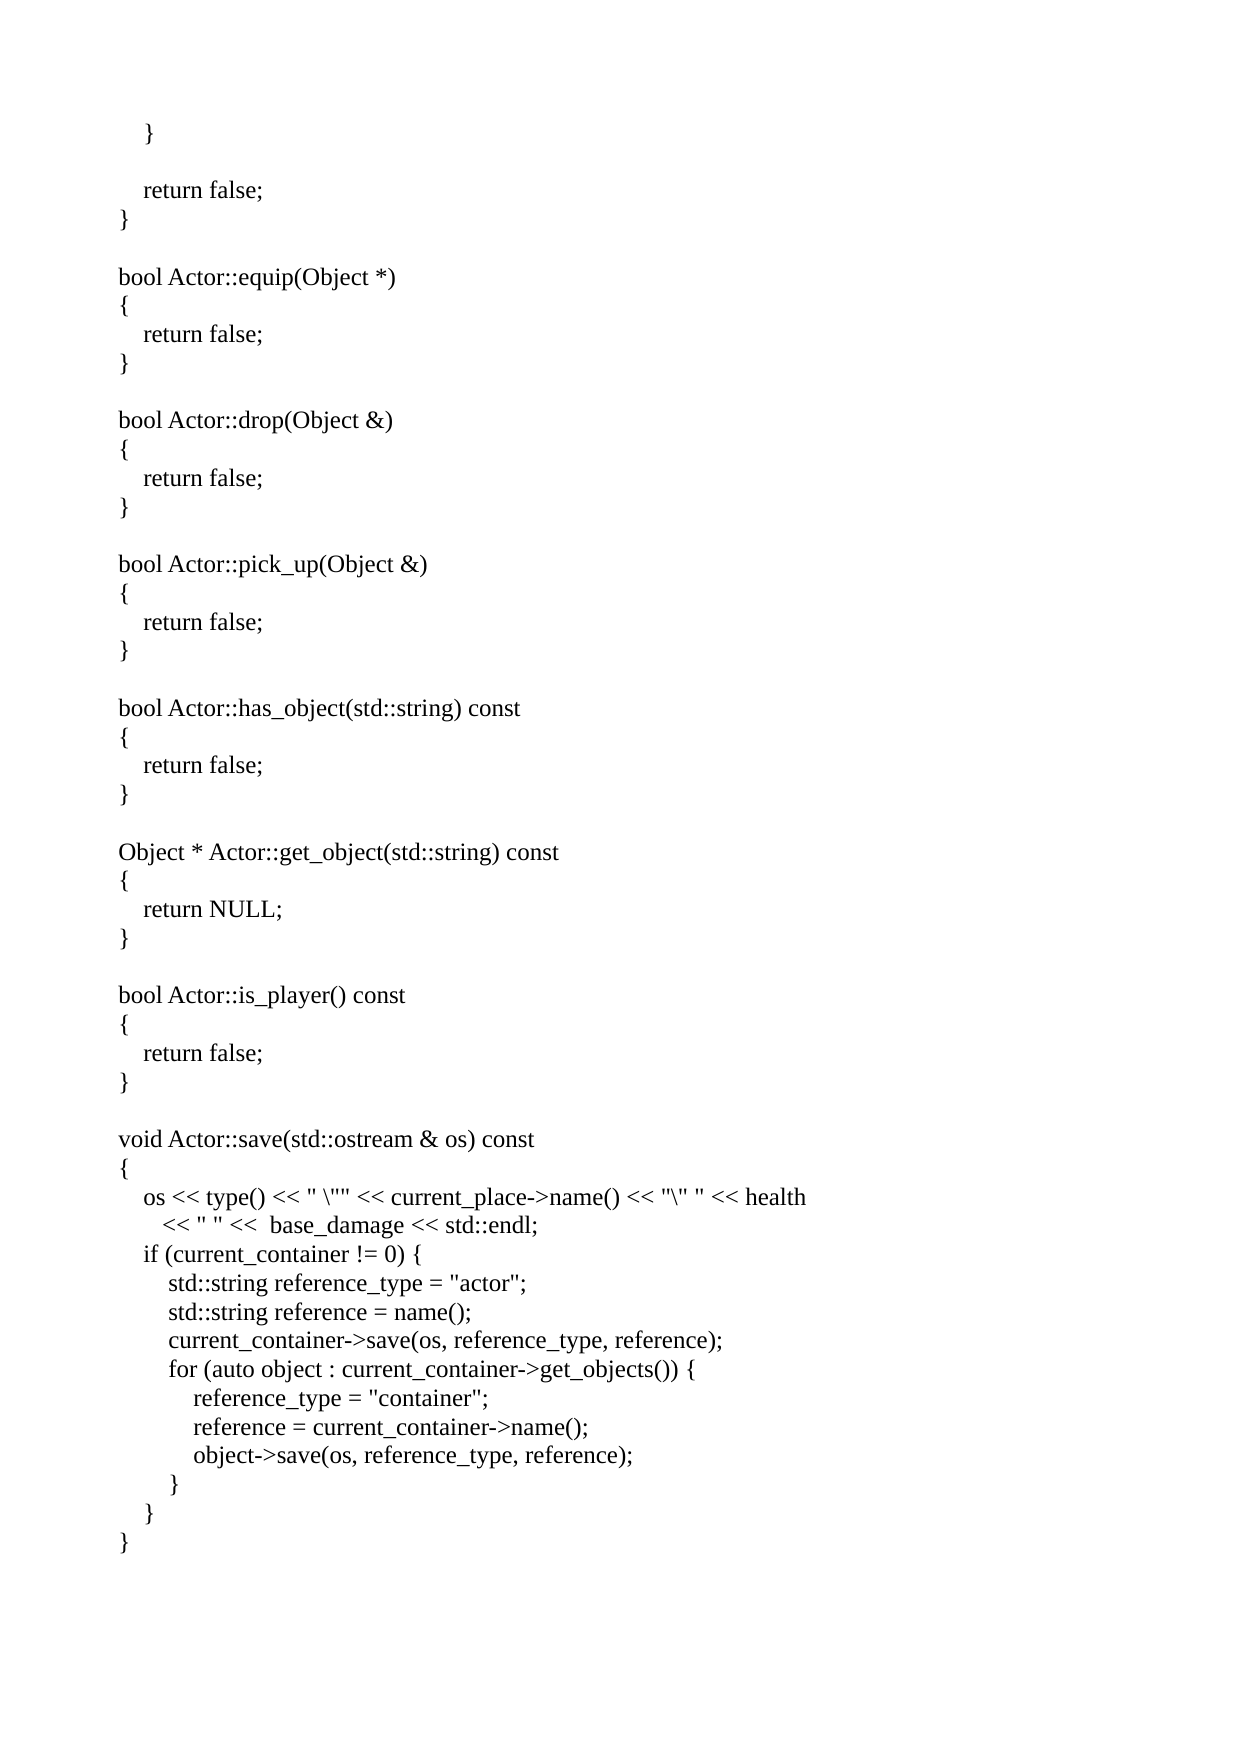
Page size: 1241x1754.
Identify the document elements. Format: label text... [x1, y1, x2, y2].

text std::string reference = name(); [118, 1297, 1122, 1326]
text return false; [118, 319, 1122, 348]
text << " " << base_damage << std::endl; [118, 1211, 1122, 1239]
text bool Actor::equip(Object *) [118, 262, 1122, 291]
text { [118, 578, 1122, 607]
text object->save(os, reference_type, reference); [118, 1441, 1122, 1469]
text { [118, 722, 1122, 751]
text { [118, 291, 1122, 319]
text return false; [118, 176, 1122, 204]
text return false; [118, 751, 1122, 779]
text return false; [118, 1038, 1122, 1067]
text bool Actor::is_player() const [118, 981, 1122, 1009]
text Object * Actor::get_object(std::string) const [118, 837, 1122, 866]
text if (current_container != 0) { [118, 1239, 1122, 1268]
text reference = current_container->name(); [118, 1412, 1122, 1441]
text os << type() << " \"" << current_place->name() << "\" " << health [118, 1182, 1122, 1211]
text } [118, 636, 1122, 664]
text } [118, 204, 1122, 233]
text } [118, 1527, 1122, 1556]
text bool Actor::drop(Object &) [118, 406, 1122, 434]
text std::string reference_type = "actor"; [118, 1268, 1122, 1297]
text } [118, 779, 1122, 808]
text { [118, 866, 1122, 894]
text void Actor::save(std::ostream & os) const [118, 1124, 1122, 1153]
text for (auto object : current_container->get_objects()) { [118, 1354, 1122, 1383]
text bool Actor::pick_up(Object &) [118, 549, 1122, 578]
text { [118, 1009, 1122, 1038]
text } [118, 492, 1122, 521]
text } [118, 1498, 1122, 1527]
text { [118, 1153, 1122, 1182]
text } [118, 118, 1122, 147]
text } [118, 1469, 1122, 1498]
text reference_type = "container"; [118, 1383, 1122, 1412]
text } [118, 923, 1122, 952]
text return false; [118, 607, 1122, 636]
text bool Actor::has_object(std::string) const [118, 693, 1122, 722]
text } [118, 1067, 1122, 1096]
text return NULL; [118, 894, 1122, 923]
text current_container->save(os, reference_type, reference); [118, 1326, 1122, 1354]
text } [118, 348, 1122, 377]
text return false; [118, 463, 1122, 492]
text { [118, 434, 1122, 463]
